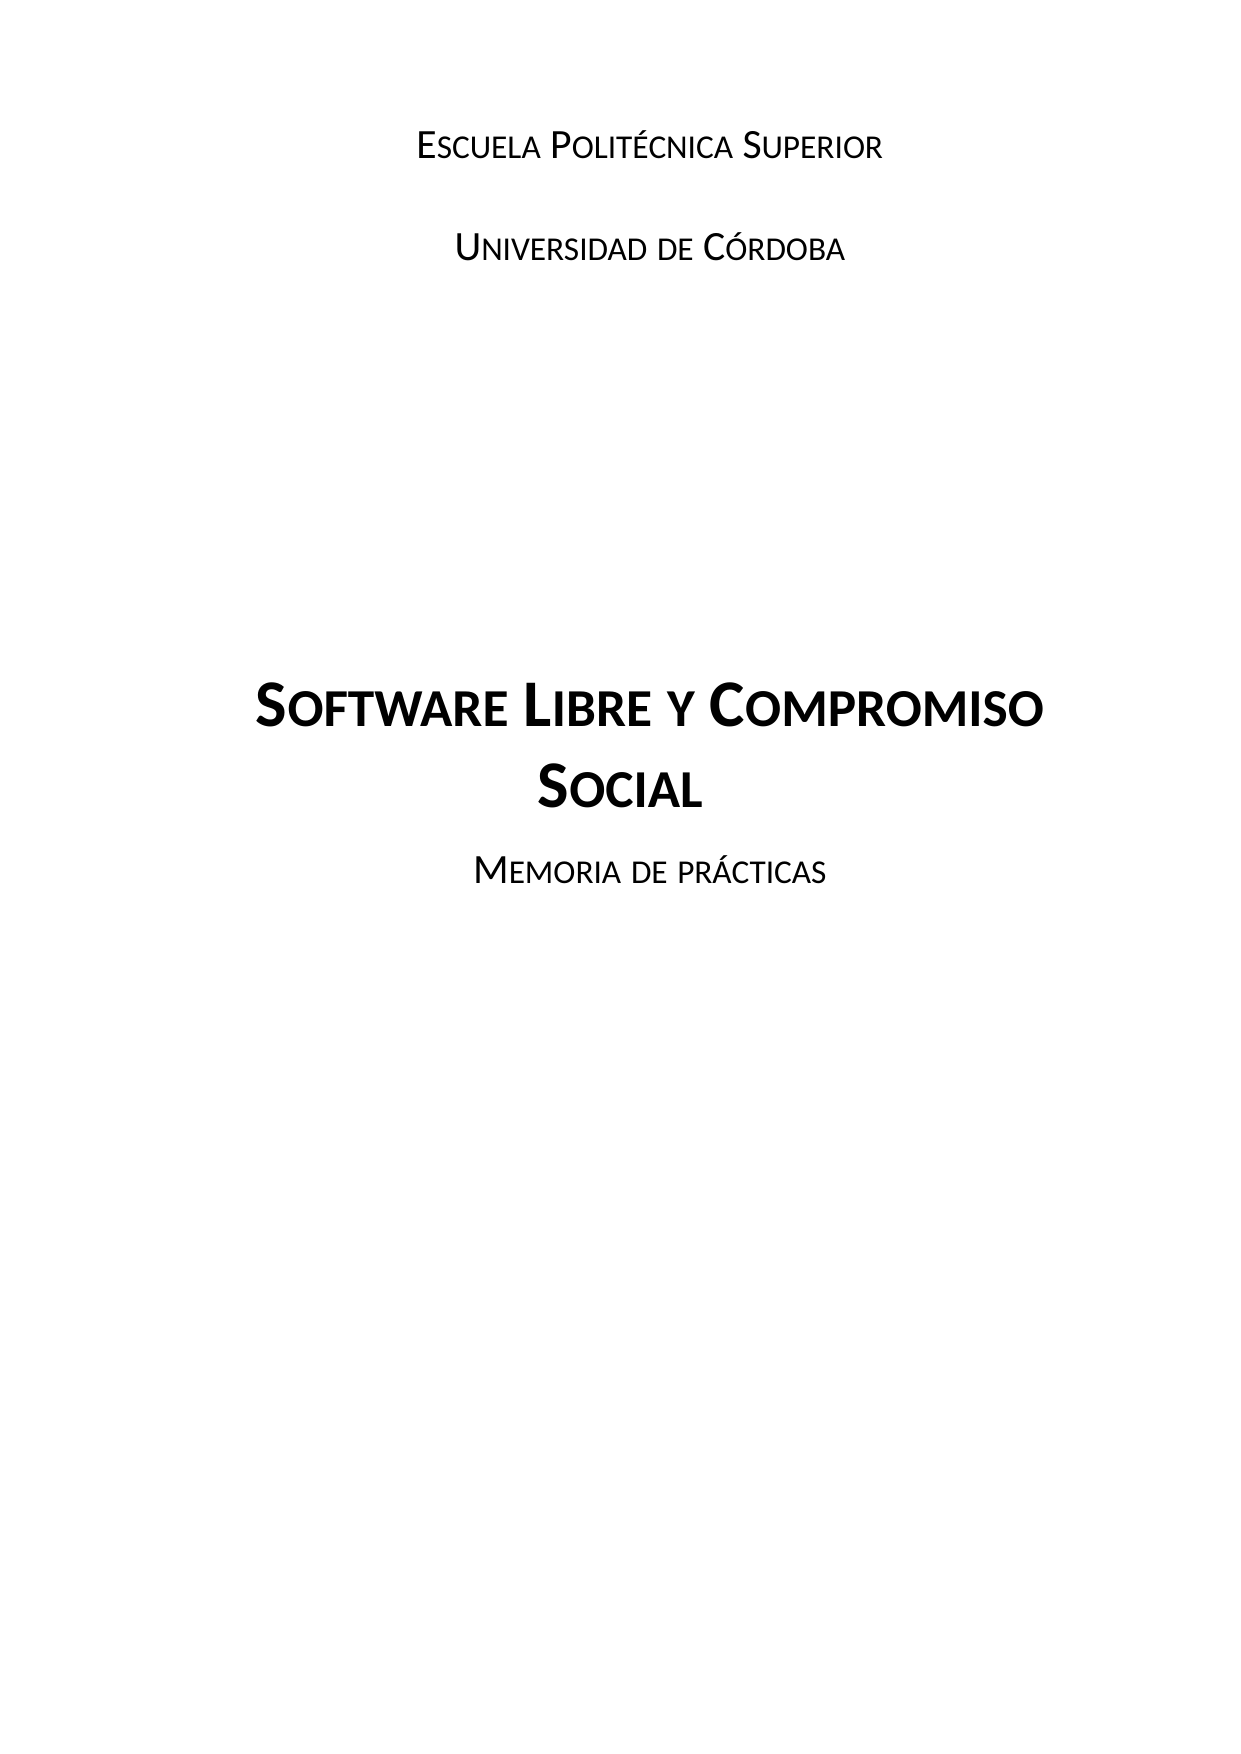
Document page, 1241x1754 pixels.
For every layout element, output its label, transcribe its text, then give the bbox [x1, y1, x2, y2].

subtitle Memoria de prácticas [118, 843, 1122, 894]
text Escuela Politécnica Superior [118, 118, 1122, 169]
text Universidad de Córdoba [118, 220, 1122, 271]
title Software Libre y Compromiso Social [118, 662, 1122, 824]
